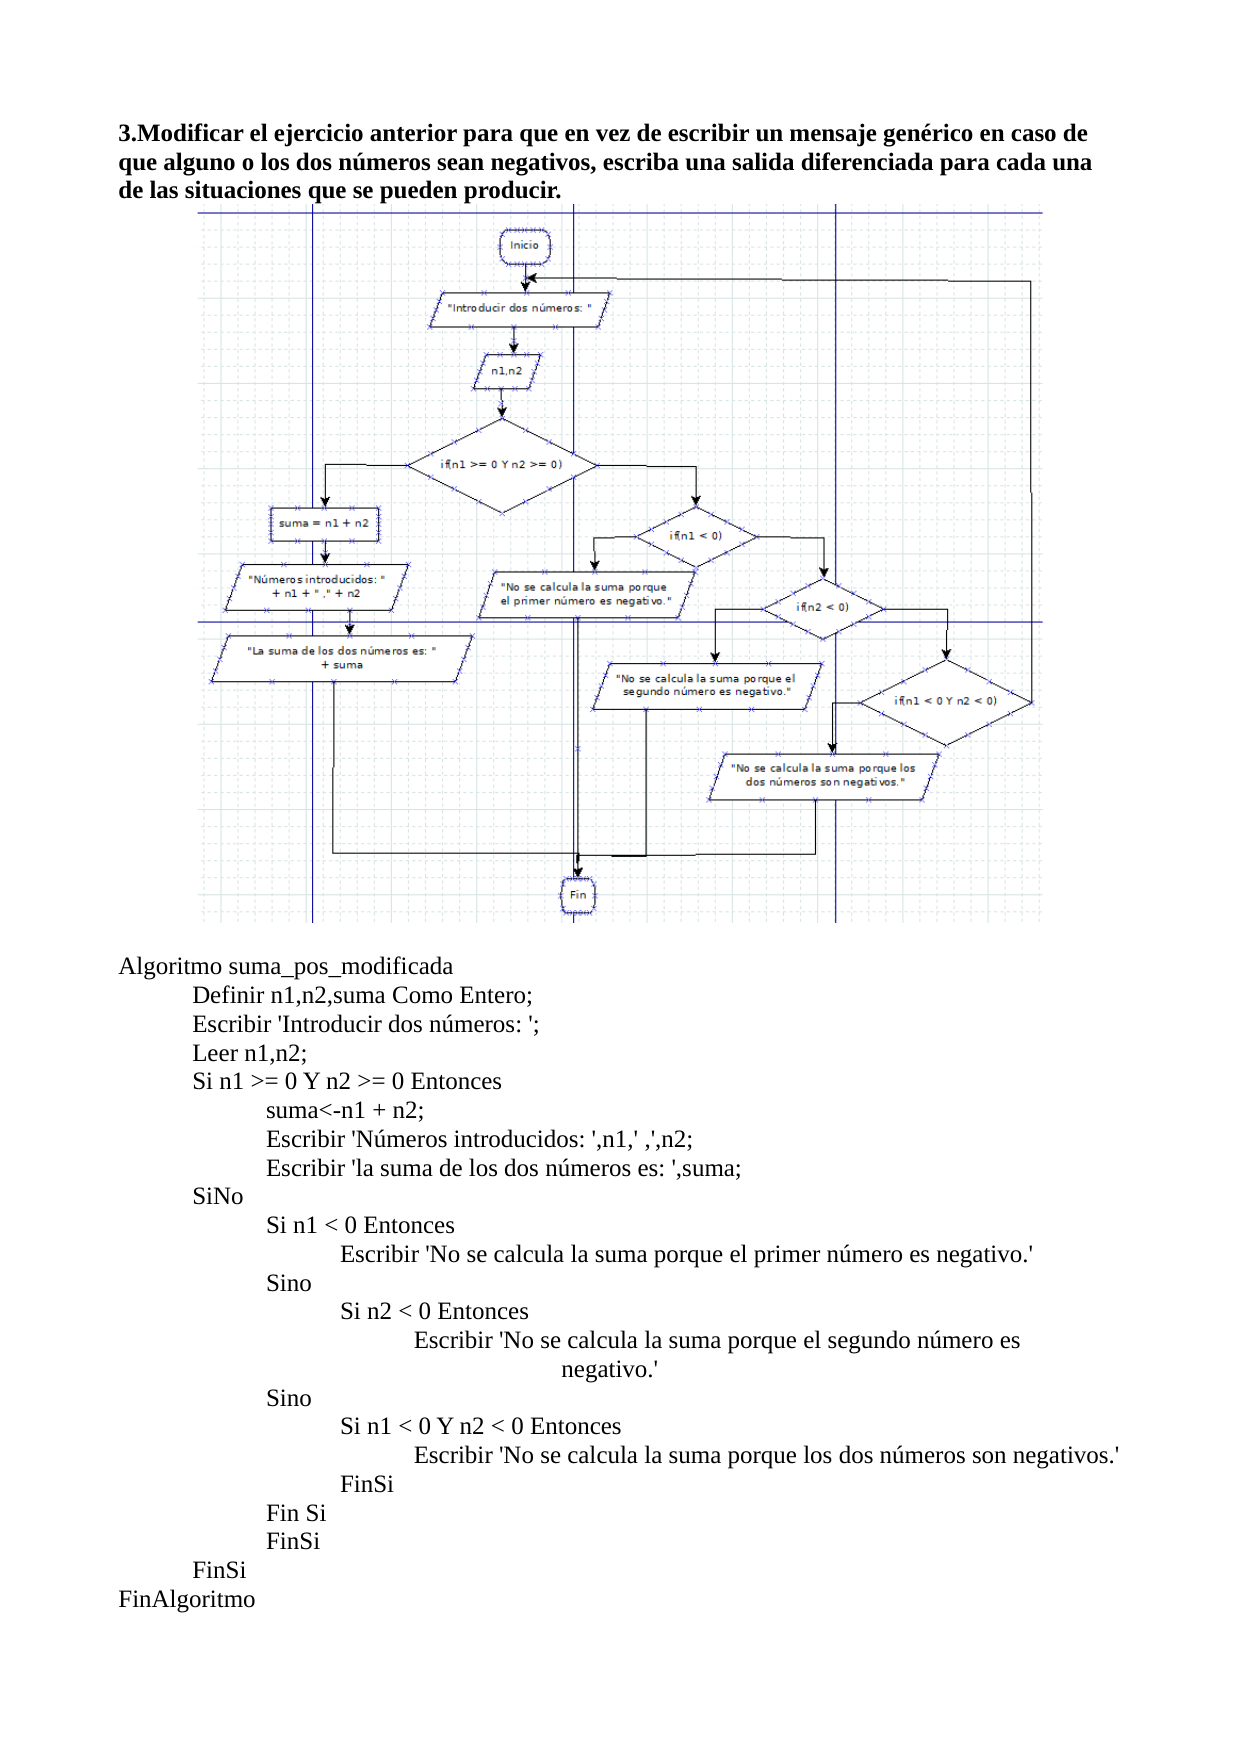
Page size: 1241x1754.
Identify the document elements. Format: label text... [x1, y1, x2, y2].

text FinAlgoritmo [118, 1584, 1122, 1613]
text Escribir 'No se calcula la suma porque el segundo número es negativo.' [118, 1325, 1122, 1383]
text Si n1 < 0 Entonces [118, 1210, 1122, 1239]
text Si n2 < 0 Entonces [118, 1296, 1122, 1325]
text Si n1 >= 0 Y n2 >= 0 Entonces [118, 1066, 1122, 1095]
text suma<-n1 + n2; [118, 1095, 1122, 1124]
picture [197, 204, 1043, 923]
text Definir n1,n2,suma Como Entero; [118, 980, 1122, 1009]
text Si n1 < 0 Y n2 < 0 Entonces [118, 1411, 1122, 1440]
text FinSi [118, 1555, 1122, 1584]
text FinSi [118, 1469, 1122, 1498]
text Escribir 'No se calcula la suma porque el primer número es negativo.' [118, 1239, 1122, 1268]
text Escribir 'la suma de los dos números es: ',suma; [118, 1153, 1122, 1181]
text FinSi [118, 1526, 1122, 1555]
text Fin Si [118, 1498, 1122, 1526]
text Sino [118, 1383, 1122, 1411]
text 3.Modificar el ejercicio anterior para que en vez de escribir un mensaje genérico en caso de que alguno o los dos números sean negativos, escriba una salida diferenciada para cada una de las situaciones que se pueden producir. [118, 118, 1122, 204]
text Escribir 'Números introducidos: ',n1,' ,',n2; [118, 1124, 1122, 1153]
text Sino [118, 1268, 1122, 1296]
text Algoritmo suma_pos_modificada [118, 951, 1122, 980]
text Escribir 'No se calcula la suma porque los dos números son negativos.' [118, 1440, 1122, 1469]
text SiNo [118, 1181, 1122, 1210]
text Escribir 'Introducir dos números: '; [118, 1009, 1122, 1038]
text Leer n1,n2; [118, 1038, 1122, 1066]
